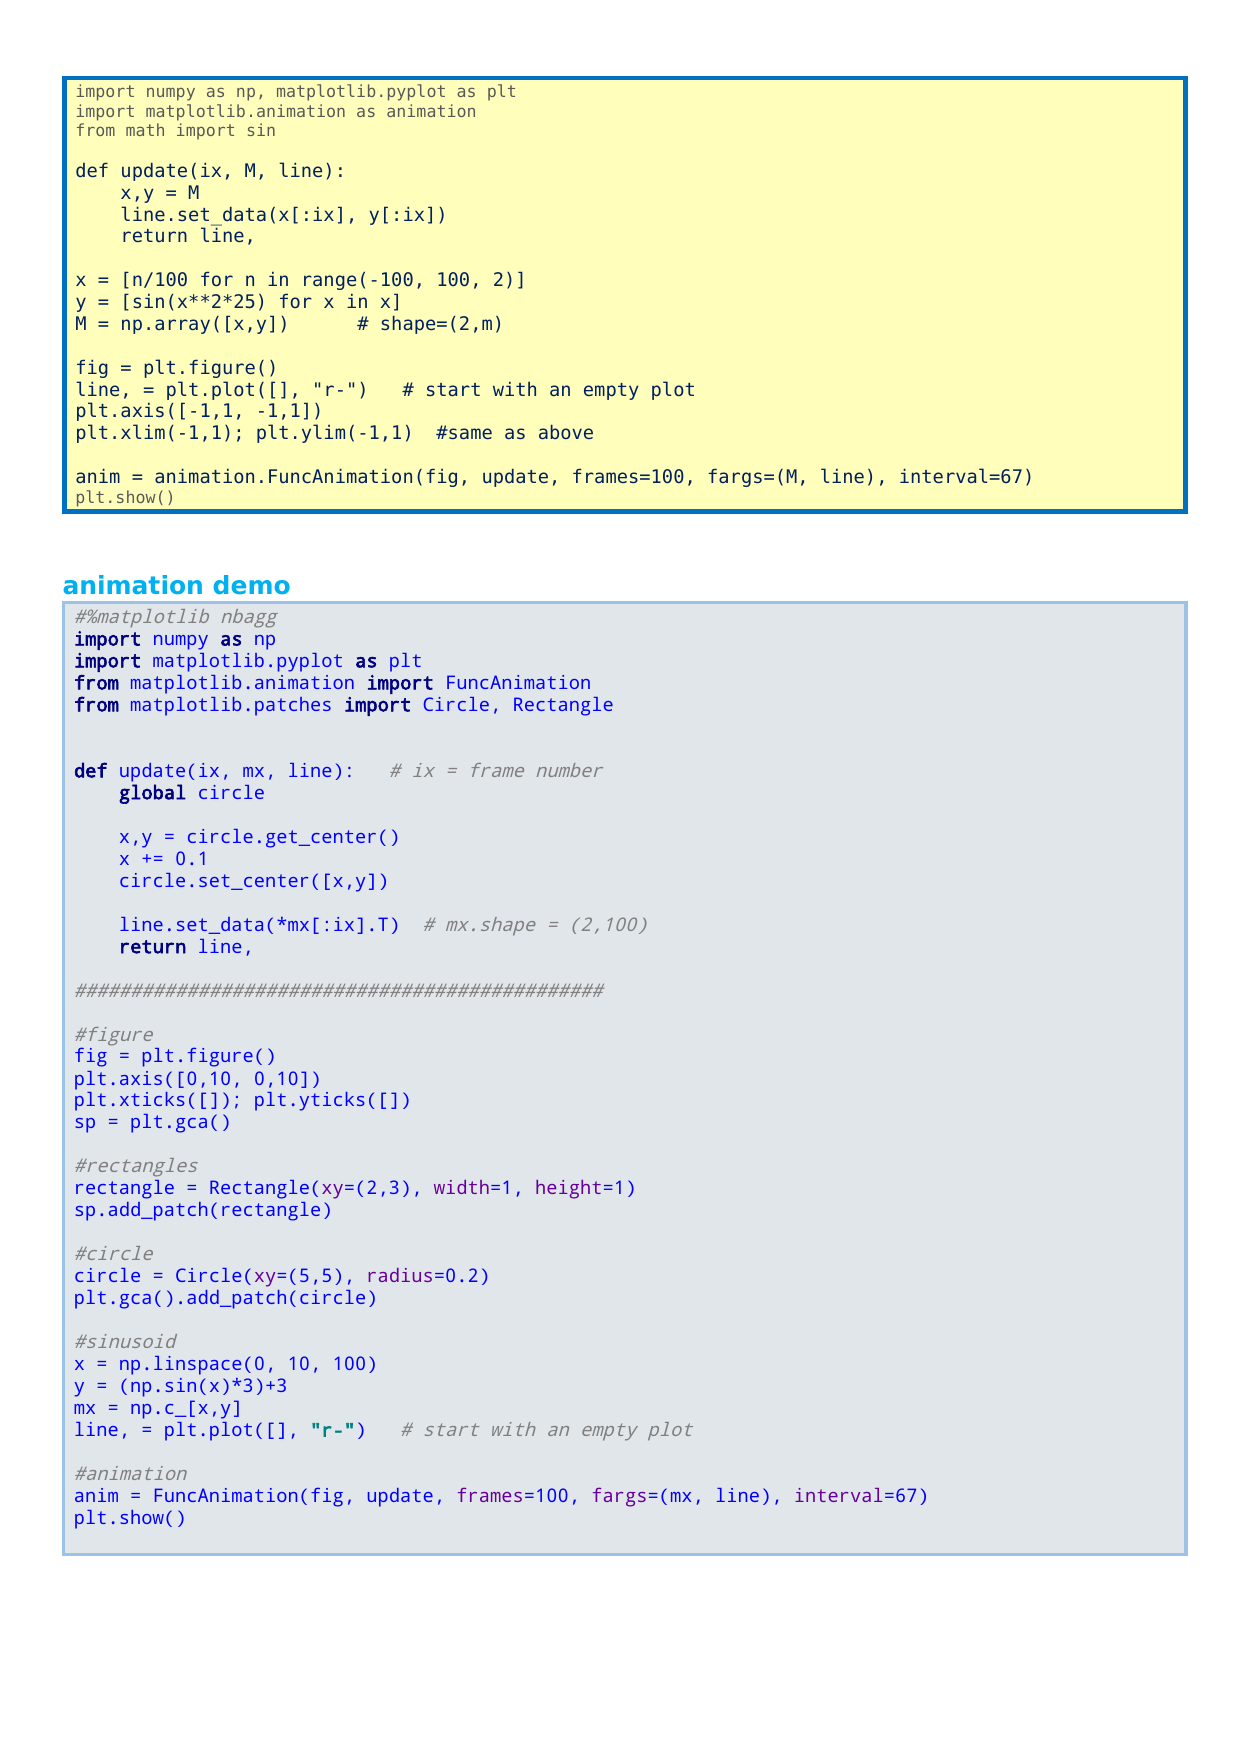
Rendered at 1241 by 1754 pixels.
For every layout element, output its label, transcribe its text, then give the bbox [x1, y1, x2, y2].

text plt.xlim(-1,1); plt.ylim(-1,1) #same as above [67, 416, 1183, 437]
text plt.show() [67, 481, 1183, 509]
text plt.axis([-1,1, -1,1]) [67, 394, 1183, 416]
text #%matplotlib nbagg import numpy as np import matplotlib.pyplot as plt from matplotlib.animation import FuncAnimation from matplotlib.patches import Circle, Rectangle def update(ix, mx, line): # ix = frame number global circle x,y = circle.get_center() x += 0.1 circle.set_center([x,y]) line.set_data(*mx[:ix].T) # mx.shape = (2,100) return line, ############################################### #figure fig = plt.figure() plt.axis([0,10, 0,10]) plt.xticks([]); plt.yticks([]) sp = plt.gca() #rectangles rectangle = Rectangle(xy=(2,3), width=1, height=1) sp.add_patch(rectangle) #circle circle = Circle(xy=(5,5), radius=0.2) plt.gca().add_patch(circle) #sinusoid x = np.linspace(0, 10, 100) y = (np.sin(x)*3)+3 mx = np.c_[x,y] line, = plt.plot([], "r-") # start with an empty plot #animation anim = FuncAnimation(fig, update, frames=100, fargs=(mx, line), interval=67) plt.show() [65, 604, 1184, 1553]
text import matplotlib.animation as animation [67, 95, 1183, 114]
text from math import sin [67, 114, 1183, 134]
text M = np.array([x,y]) # shape=(2,m) [67, 306, 1183, 328]
text x = [n/100 for n in range(-100, 100, 2)] [67, 262, 1183, 284]
text import numpy as np, matplotlib.pyplot as plt [67, 80, 1183, 95]
text x,y = M [67, 175, 1183, 197]
text def update(ix, M, line): [67, 153, 1183, 175]
text line, = plt.plot([], "r-") # start with an empty plot [67, 372, 1183, 394]
text fig = plt.figure() [67, 350, 1183, 372]
text line.set_data(x[:ix], y[:ix]) [67, 197, 1183, 219]
text return line, [67, 219, 1183, 241]
text y = [sin(x**2*25) for x in x] [67, 284, 1183, 306]
title animation demo [62, 572, 1188, 601]
text anim = animation.FuncAnimation(fig, update, frames=100, fargs=(M, line), interval=67) [67, 459, 1183, 481]
